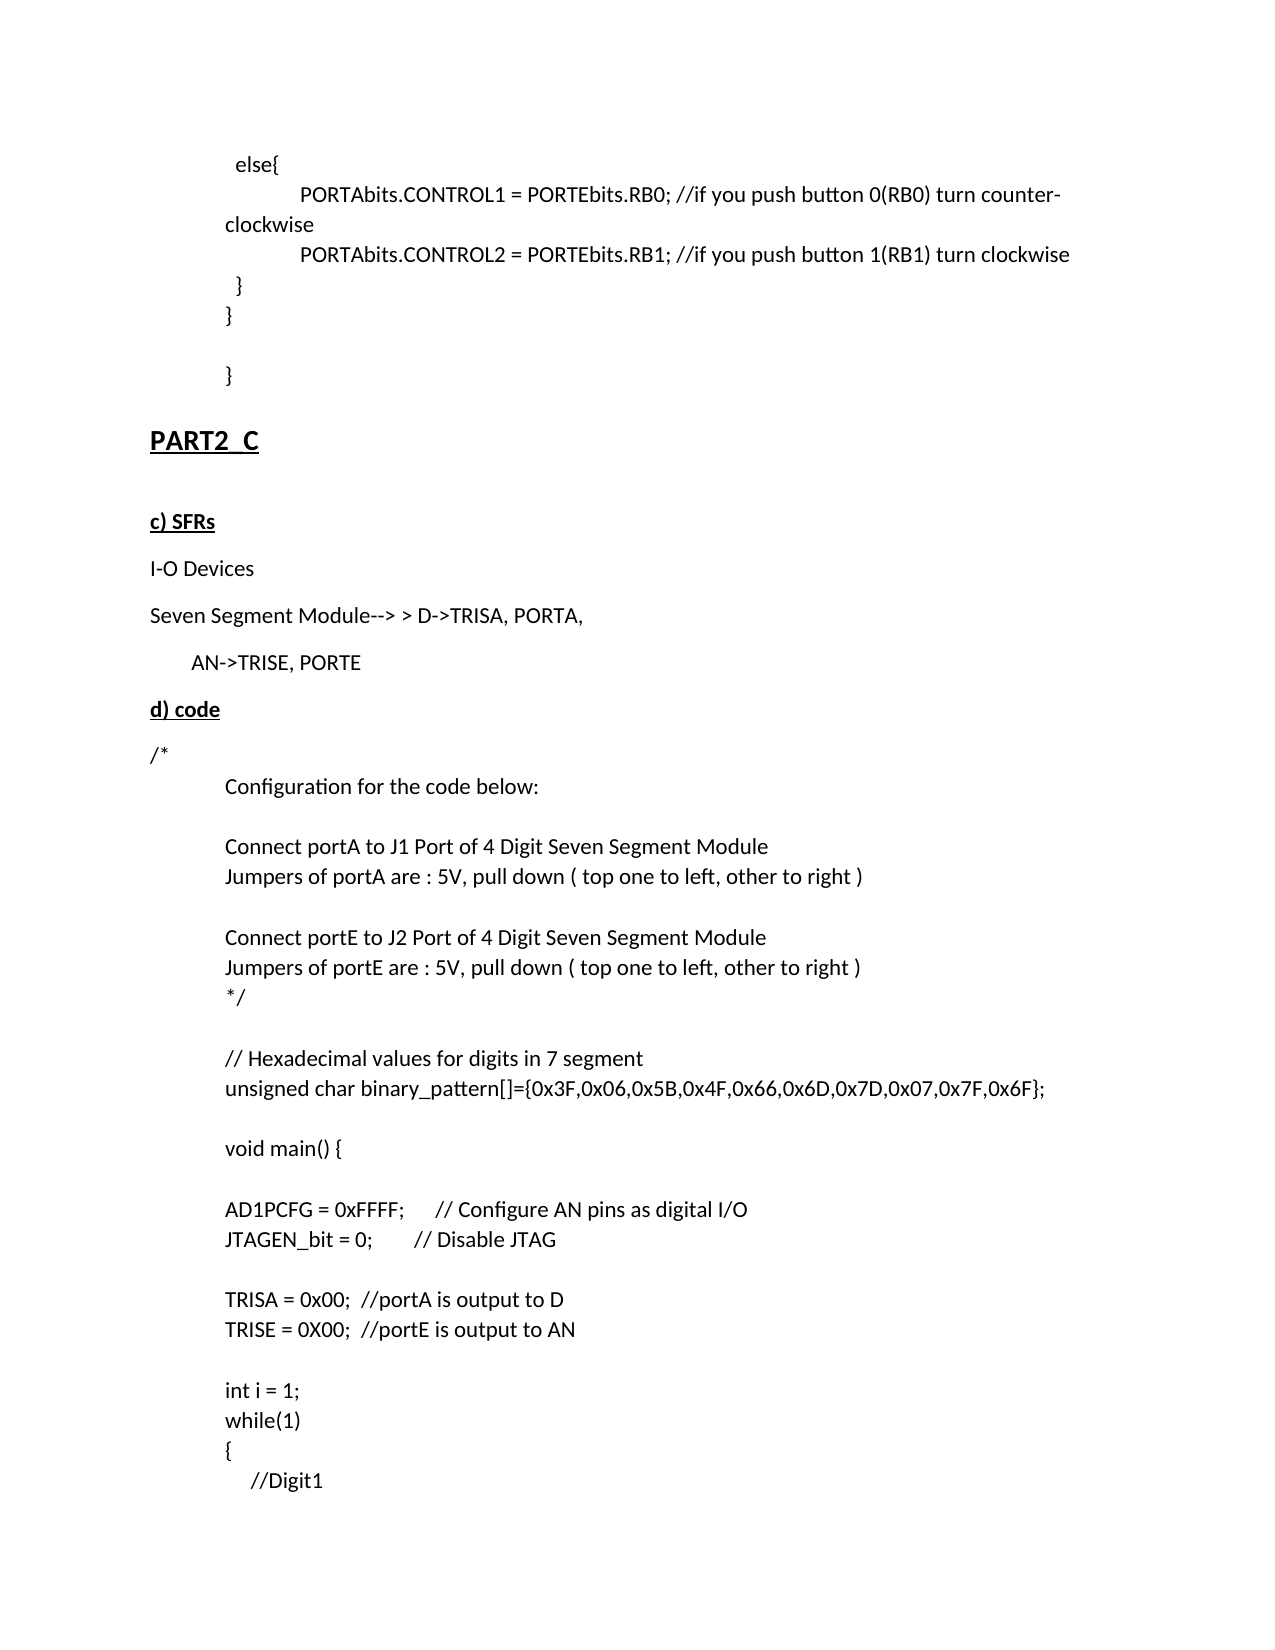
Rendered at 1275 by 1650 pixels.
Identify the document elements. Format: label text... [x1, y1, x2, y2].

text PORTAbits.CONTROL2 = PORTEbits.RB1; //if you push button 1(RB1) turn clockwise [225, 241, 1125, 269]
text AD1PCFG = 0xFFFF; // Configure AN pins as digital I/O [225, 1195, 1125, 1223]
text void main() { [225, 1134, 1125, 1162]
text AN->TRISE, PORTE [150, 648, 1125, 676]
text // Hexadecimal values for digits in 7 segment [225, 1044, 1125, 1072]
text { [225, 1436, 1125, 1464]
text int i = 1; [225, 1376, 1125, 1404]
text } [225, 271, 1125, 299]
text TRISE = 0X00; //portE is output to AN [225, 1316, 1125, 1343]
text */ [225, 983, 1125, 1011]
text JTAGEN_bit = 0; // Disable JTAG [225, 1225, 1125, 1253]
text TRISA = 0x00; //portA is output to D [225, 1285, 1125, 1313]
text } [225, 301, 1125, 329]
text //Digit1 [225, 1467, 1125, 1494]
text /* [150, 742, 1125, 769]
text PART2_C [150, 422, 1125, 457]
text Seven Segment Module--> > D->TRISA, PORTA, [150, 601, 1125, 629]
text d) code [150, 695, 1125, 723]
text Jumpers of portE are : 5V, pull down ( top one to left, other to right ) [225, 953, 1125, 981]
text Connect portA to J1 Port of 4 Digit Seven Segment Module [225, 832, 1125, 860]
text Jumpers of portA are : 5V, pull down ( top one to left, other to right ) [225, 862, 1125, 890]
text unsigned char binary_pattern[]={0x3F,0x06,0x5B,0x4F,0x66,0x6D,0x7D,0x07,0x7F,0x6F}; [225, 1074, 1125, 1102]
text } [225, 361, 1125, 389]
text PORTAbits.CONTROL1 = PORTEbits.RB0; //if you push button 0(RB0) turn counter-clockwise [225, 180, 1125, 238]
text Configuration for the code below: [225, 772, 1125, 800]
text else{ [225, 150, 1125, 178]
text Connect portE to J2 Port of 4 Digit Seven Segment Module [225, 923, 1125, 951]
text I-O Devices [150, 554, 1125, 582]
text while(1) [225, 1406, 1125, 1434]
text c) SFRs [150, 507, 1125, 535]
